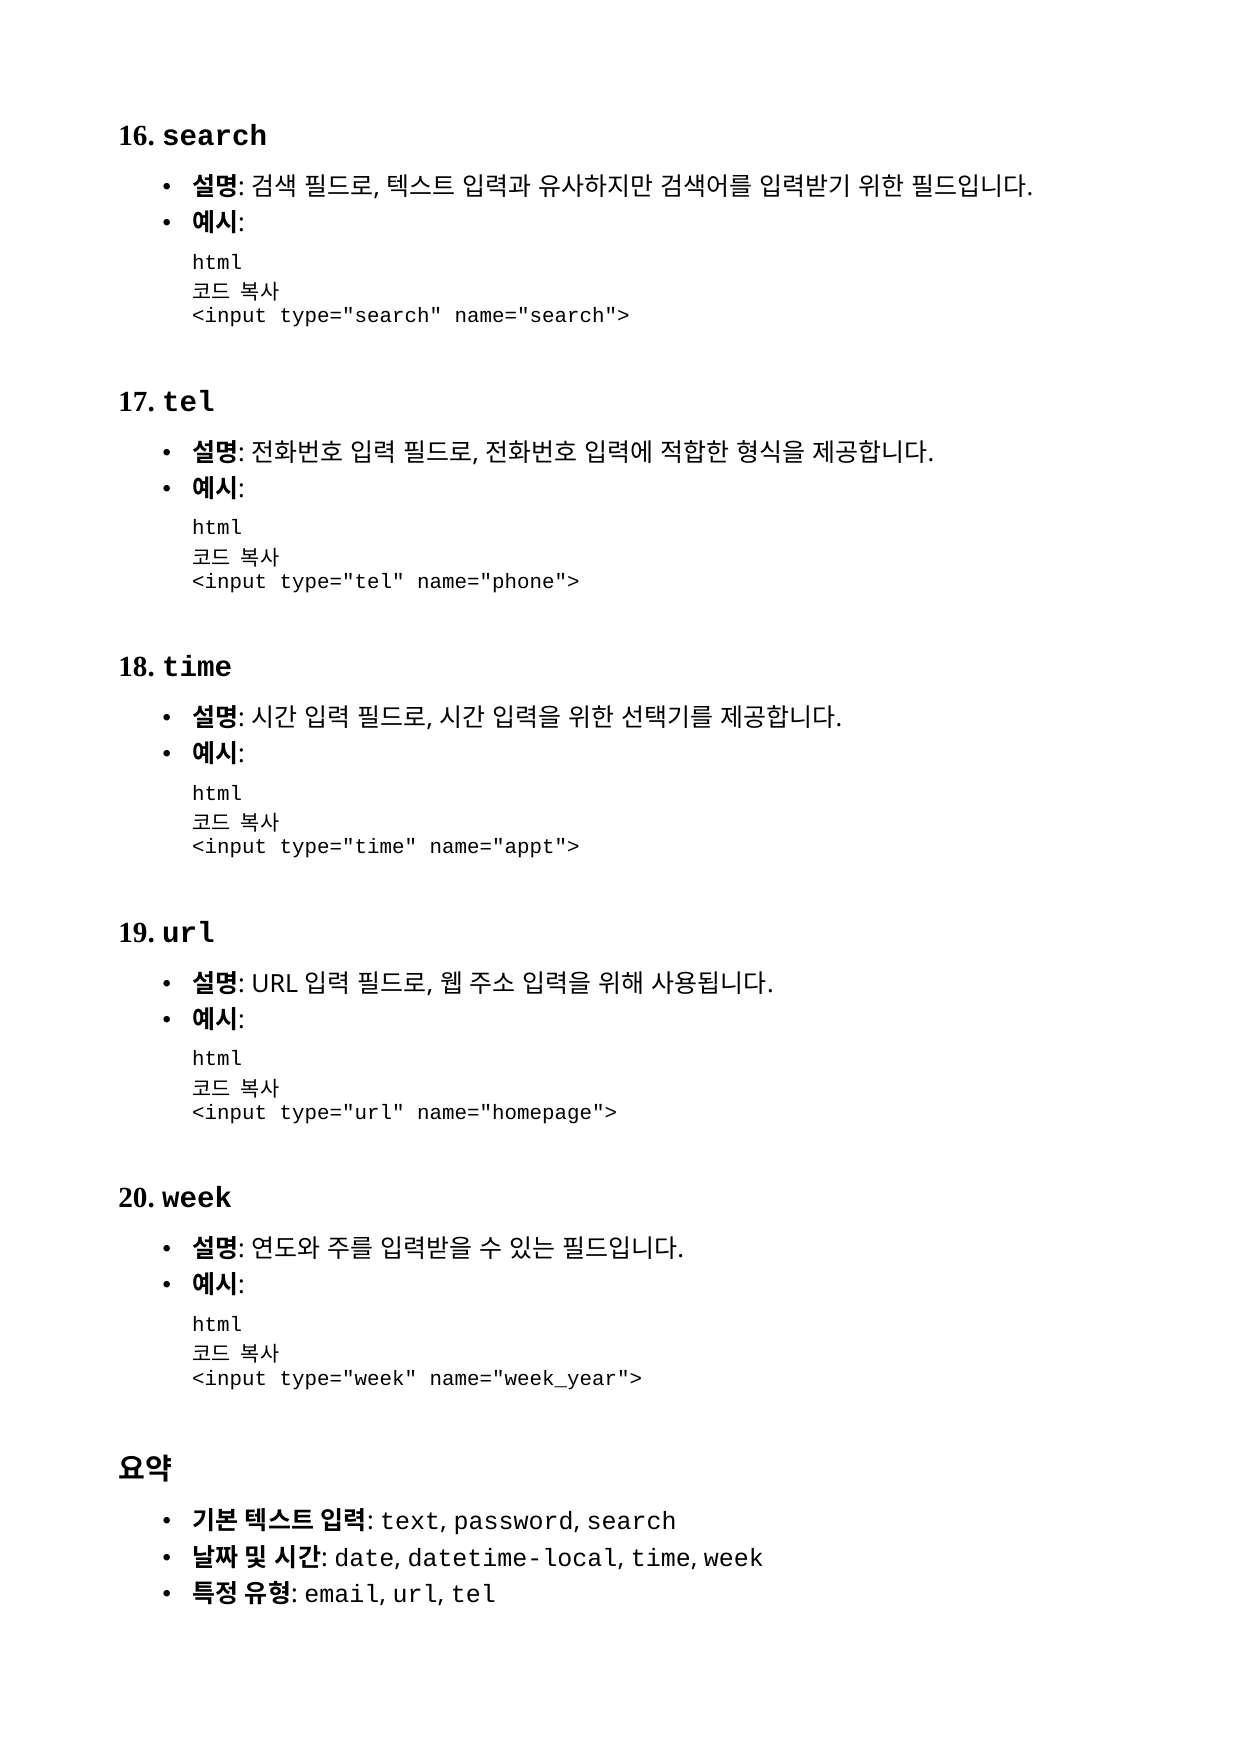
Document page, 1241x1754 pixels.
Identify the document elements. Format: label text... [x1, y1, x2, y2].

list html [162, 1048, 1122, 1072]
subtitle 20. week [118, 1180, 1122, 1216]
list <input type="tel" name="phone"> [162, 571, 1122, 595]
subtitle 19. url [118, 915, 1122, 951]
list html [162, 783, 1122, 806]
list 코드 복사 [162, 275, 1122, 306]
list 예시: [162, 999, 1122, 1036]
list 설명: 검색 필드로, 텍스트 입력과 유사하지만 검색어를 입력받기 위한 필드입니다. [162, 167, 1122, 203]
list 코드 복사 [162, 1072, 1122, 1102]
list 설명: URL 입력 필드로, 웹 주소 입력을 위해 사용됩니다. [162, 963, 1122, 999]
list 예시: [162, 734, 1122, 770]
list html [162, 252, 1122, 275]
list 코드 복사 [162, 1337, 1122, 1368]
list html [162, 517, 1122, 541]
list 코드 복사 [162, 806, 1122, 837]
list html [162, 1314, 1122, 1337]
subtitle 17. tel [118, 384, 1122, 420]
list 설명: 연도와 주를 입력받을 수 있는 필드입니다. [162, 1229, 1122, 1265]
list 예시: [162, 1265, 1122, 1301]
subtitle 16. search [118, 118, 1122, 154]
list 날짜 및 시간: date, datetime-local, time, week [162, 1537, 1122, 1573]
list <input type="time" name="appt"> [162, 837, 1122, 860]
list 설명: 전화번호 입력 필드로, 전화번호 입력에 적합한 형식을 제공합니다. [162, 432, 1122, 468]
list 예시: [162, 203, 1122, 239]
list <input type="url" name="homepage"> [162, 1102, 1122, 1126]
list 설명: 시간 입력 필드로, 시간 입력을 위한 선택기를 제공합니다. [162, 698, 1122, 734]
subtitle 요약 [118, 1446, 1122, 1488]
list 코드 복사 [162, 541, 1122, 571]
subtitle 18. time [118, 649, 1122, 685]
list 기본 텍스트 입력: text, password, search [162, 1501, 1122, 1537]
list <input type="week" name="week_year"> [162, 1368, 1122, 1391]
list 특정 유형: email, url, tel [162, 1573, 1122, 1610]
list <input type="search" name="search"> [162, 306, 1122, 329]
list 예시: [162, 468, 1122, 505]
